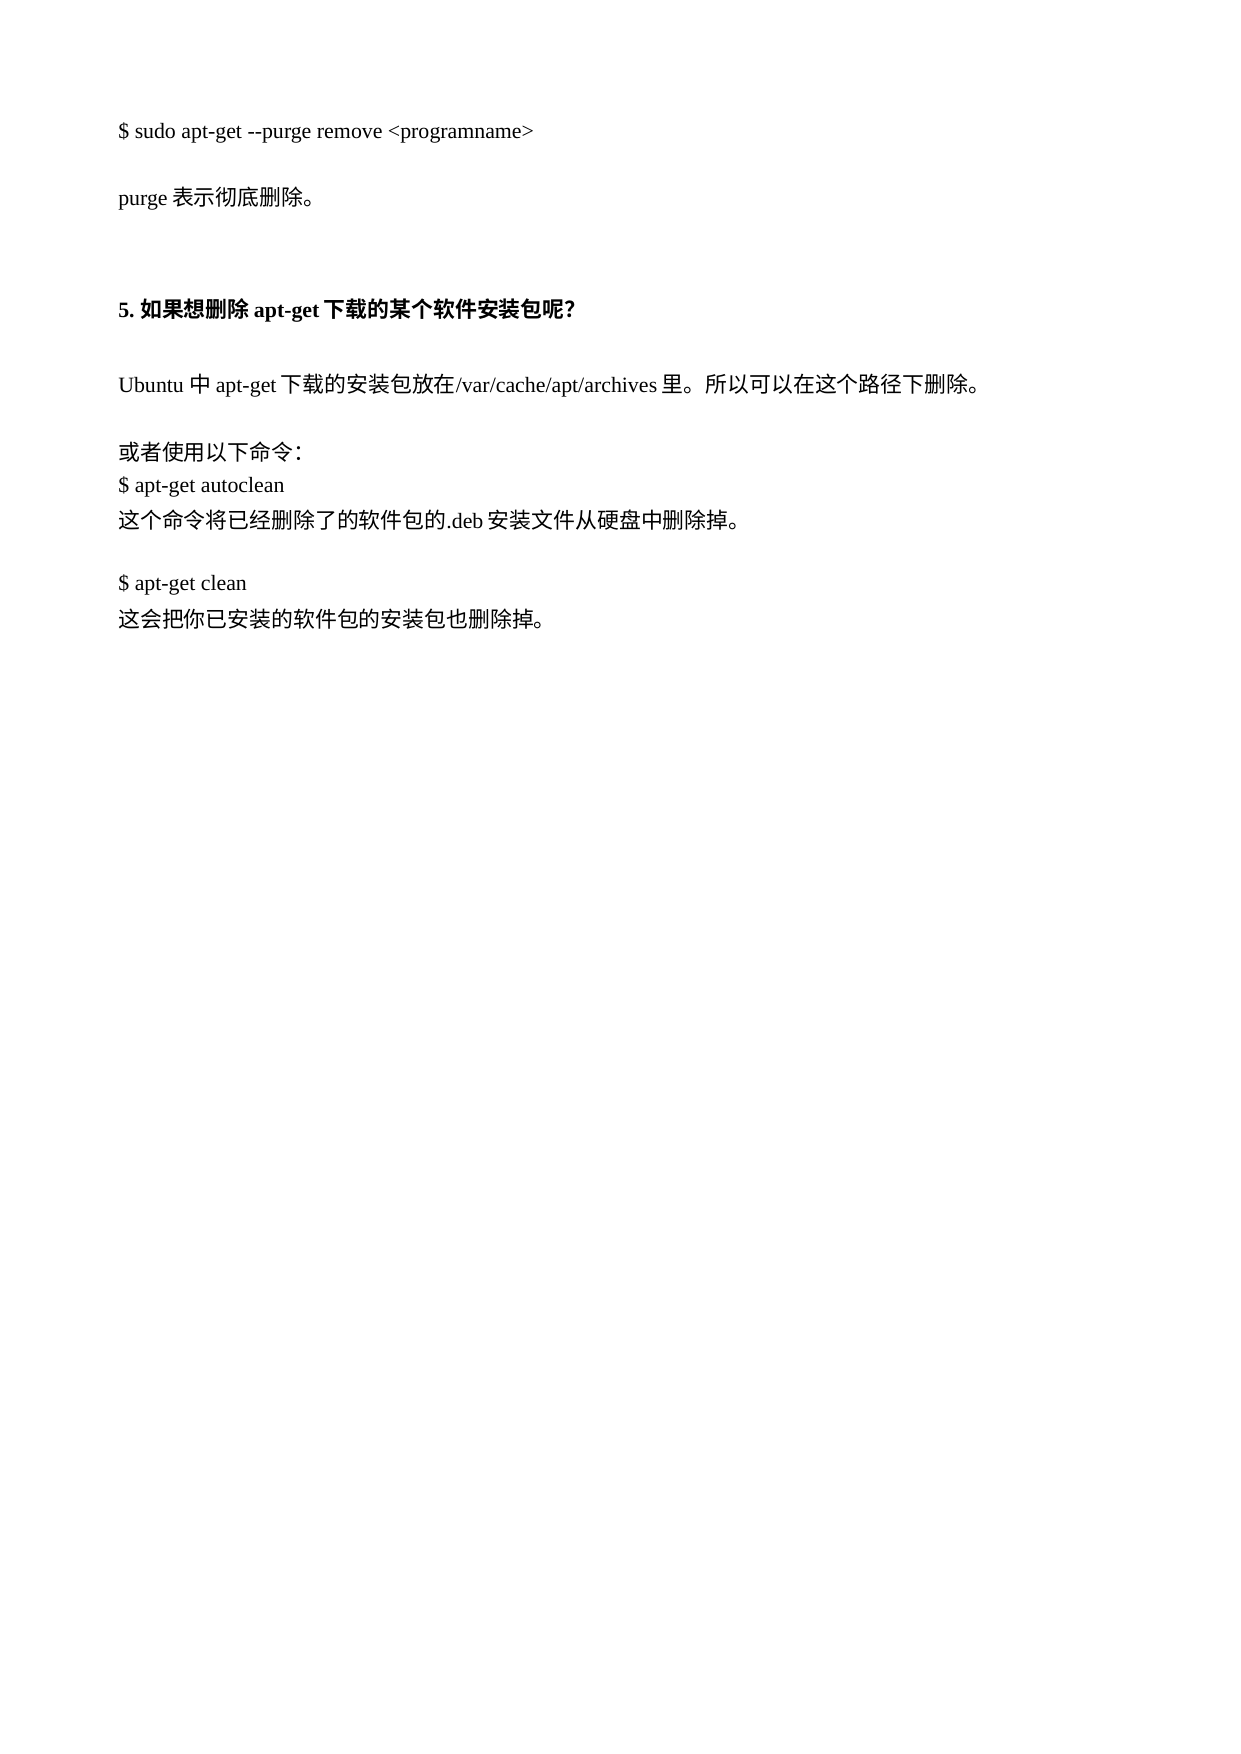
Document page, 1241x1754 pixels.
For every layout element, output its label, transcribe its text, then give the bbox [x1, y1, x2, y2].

text $ sudo apt-get --purge remove <programname> purge表示彻底删除。 [118, 118, 1122, 211]
subtitle 5. 如果想删除apt-get下载的某个软件安装包呢？ [118, 292, 1122, 323]
text Ubuntu 中apt-get下载的安装包放在/var/cache/apt/archives里。所以可以在这个路径下删除。 或者使用以下命令： $ apt-get autoclean 这个命令将已经删除了的软件包的.deb安装文件从硬盘中删除掉。 $ apt-get clean 这会把你已安装的软件包的安装包也删除掉。 [118, 336, 1122, 633]
